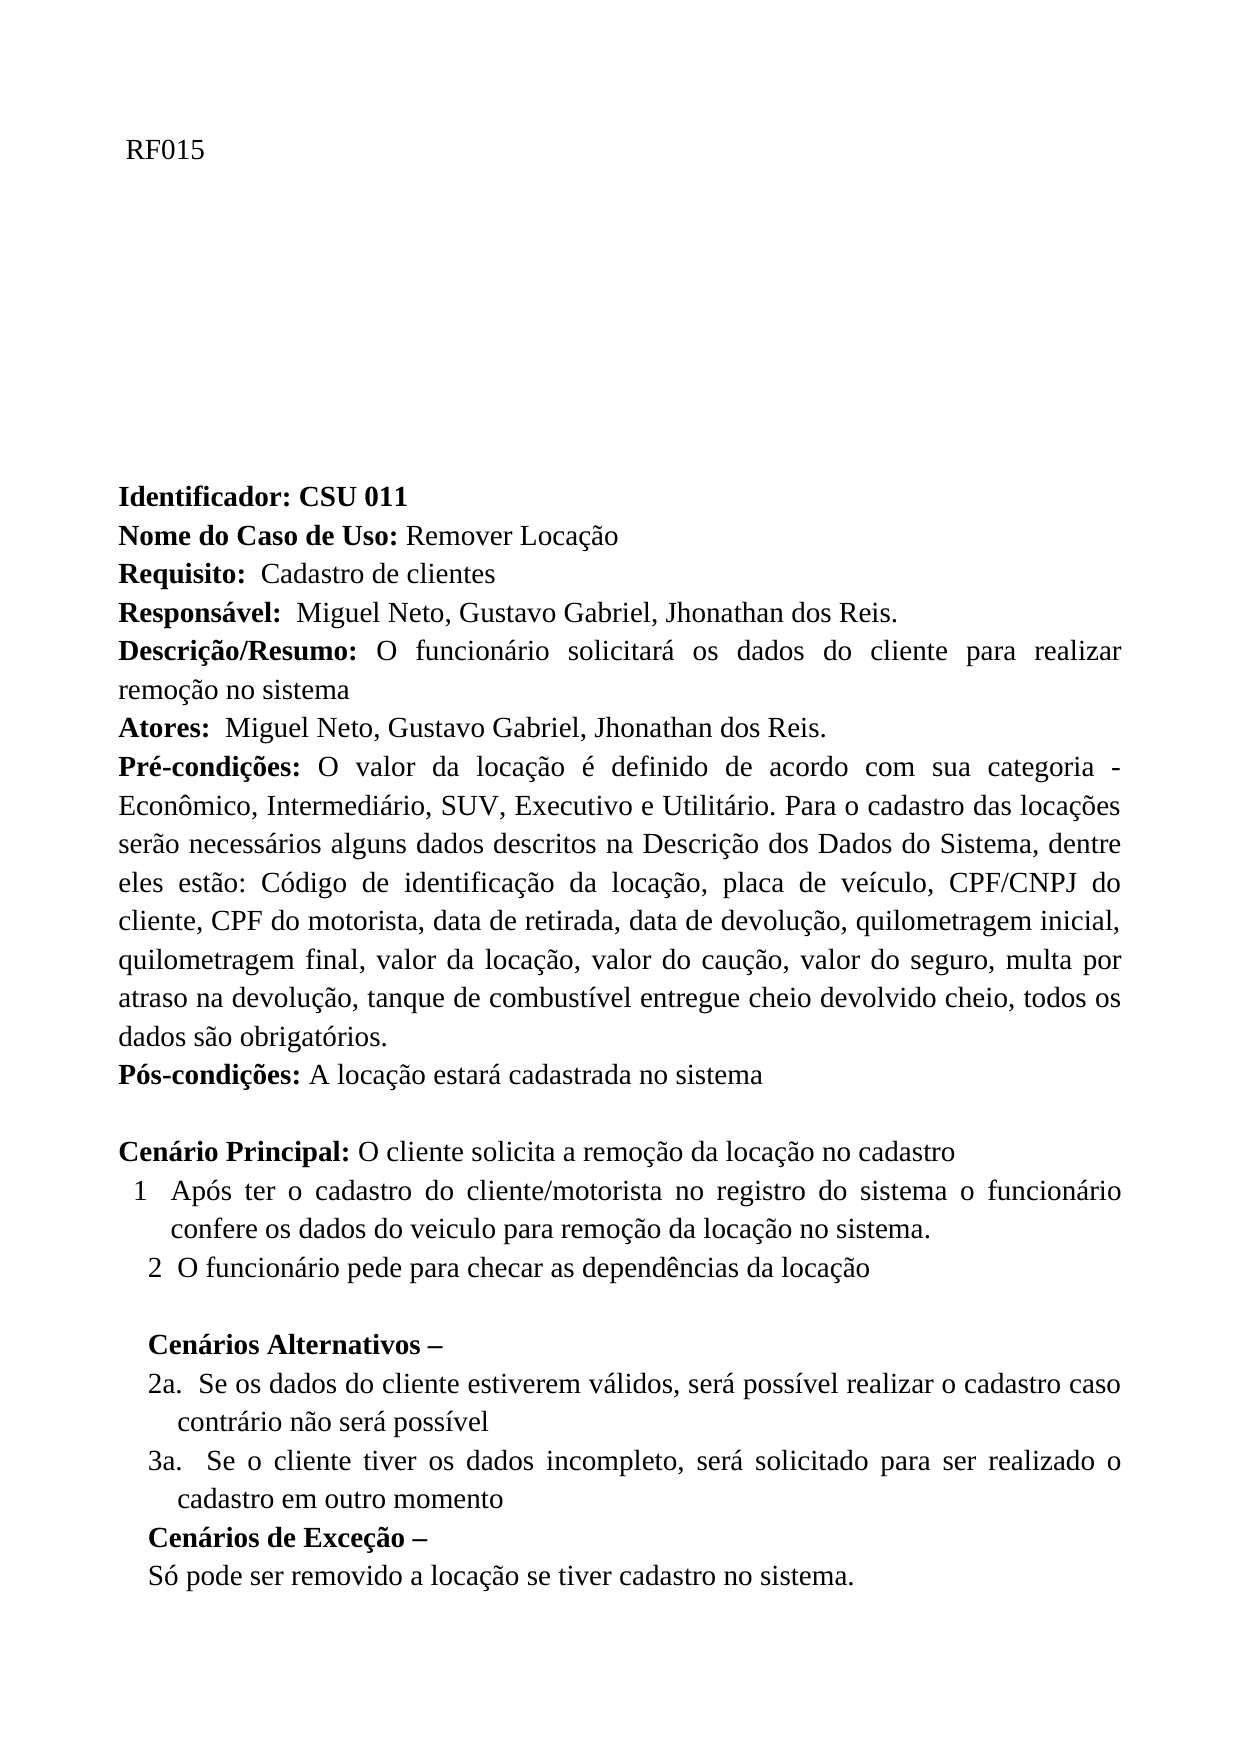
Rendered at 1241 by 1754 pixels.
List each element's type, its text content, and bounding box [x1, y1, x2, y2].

text Nome do Caso de Uso: Remover Locação [118, 518, 1122, 551]
text Só pode ser removido a locação se tiver cadastro no sistema. [148, 1558, 1122, 1592]
text Descrição/Resumo: O funcionário solicitará os dados do cliente para realizar remoção no sistema [118, 633, 1122, 706]
text RF015 [118, 132, 1122, 166]
list O funcionário pede para checar as dependências da locação [148, 1250, 1122, 1284]
list 3a. Se o cliente tiver os dados incompleto, será solicitado para ser realizado o cadastro em outro momento [148, 1443, 1122, 1515]
text Responsável: Miguel Neto, Gustavo Gabriel, Jhonathan dos Reis. [118, 595, 1122, 628]
text Requisito: Cadastro de clientes [118, 556, 1122, 590]
text Cenários Alternativos – [148, 1327, 1122, 1361]
list 2a. Se os dados do cliente estiverem válidos, será possível realizar o cadastro caso contrário não será possível [148, 1366, 1122, 1438]
text Identificador: CSU 011 [118, 479, 1122, 513]
text Cenário Principal: O cliente solicita a remoção da locação no cadastro [118, 1134, 1122, 1168]
text Pós-condições: A locação estará cadastrada no sistema [118, 1057, 1122, 1091]
text Atores: Miguel Neto, Gustavo Gabriel, Jhonathan dos Reis. [118, 711, 1122, 744]
text Pré-condições: O valor da locação é definido de acordo com sua categoria - Econômico, Intermediário, SUV, Executivo e Utilitário. Para o cadastro das locações serão necessários alguns dados descritos na Descrição dos Dados do Sistema, dentre eles estão: Código de identificação da locação, placa de veículo, CPF/CNPJ do cliente, CPF do motorista, data de retirada, data de devolução, quilometragem inicial, quilometragem final, valor da locação, valor do caução, valor do seguro, multa por atraso na devolução, tanque de combustível entregue cheio devolvido cheio, todos os dados são obrigatórios. [118, 749, 1122, 1052]
list Após ter o cadastro do cliente/motorista no registro do sistema o funcionário confere os dados do veiculo para remoção da locação no sistema. [133, 1173, 1122, 1245]
text Cenários de Exceção – [148, 1520, 1122, 1553]
